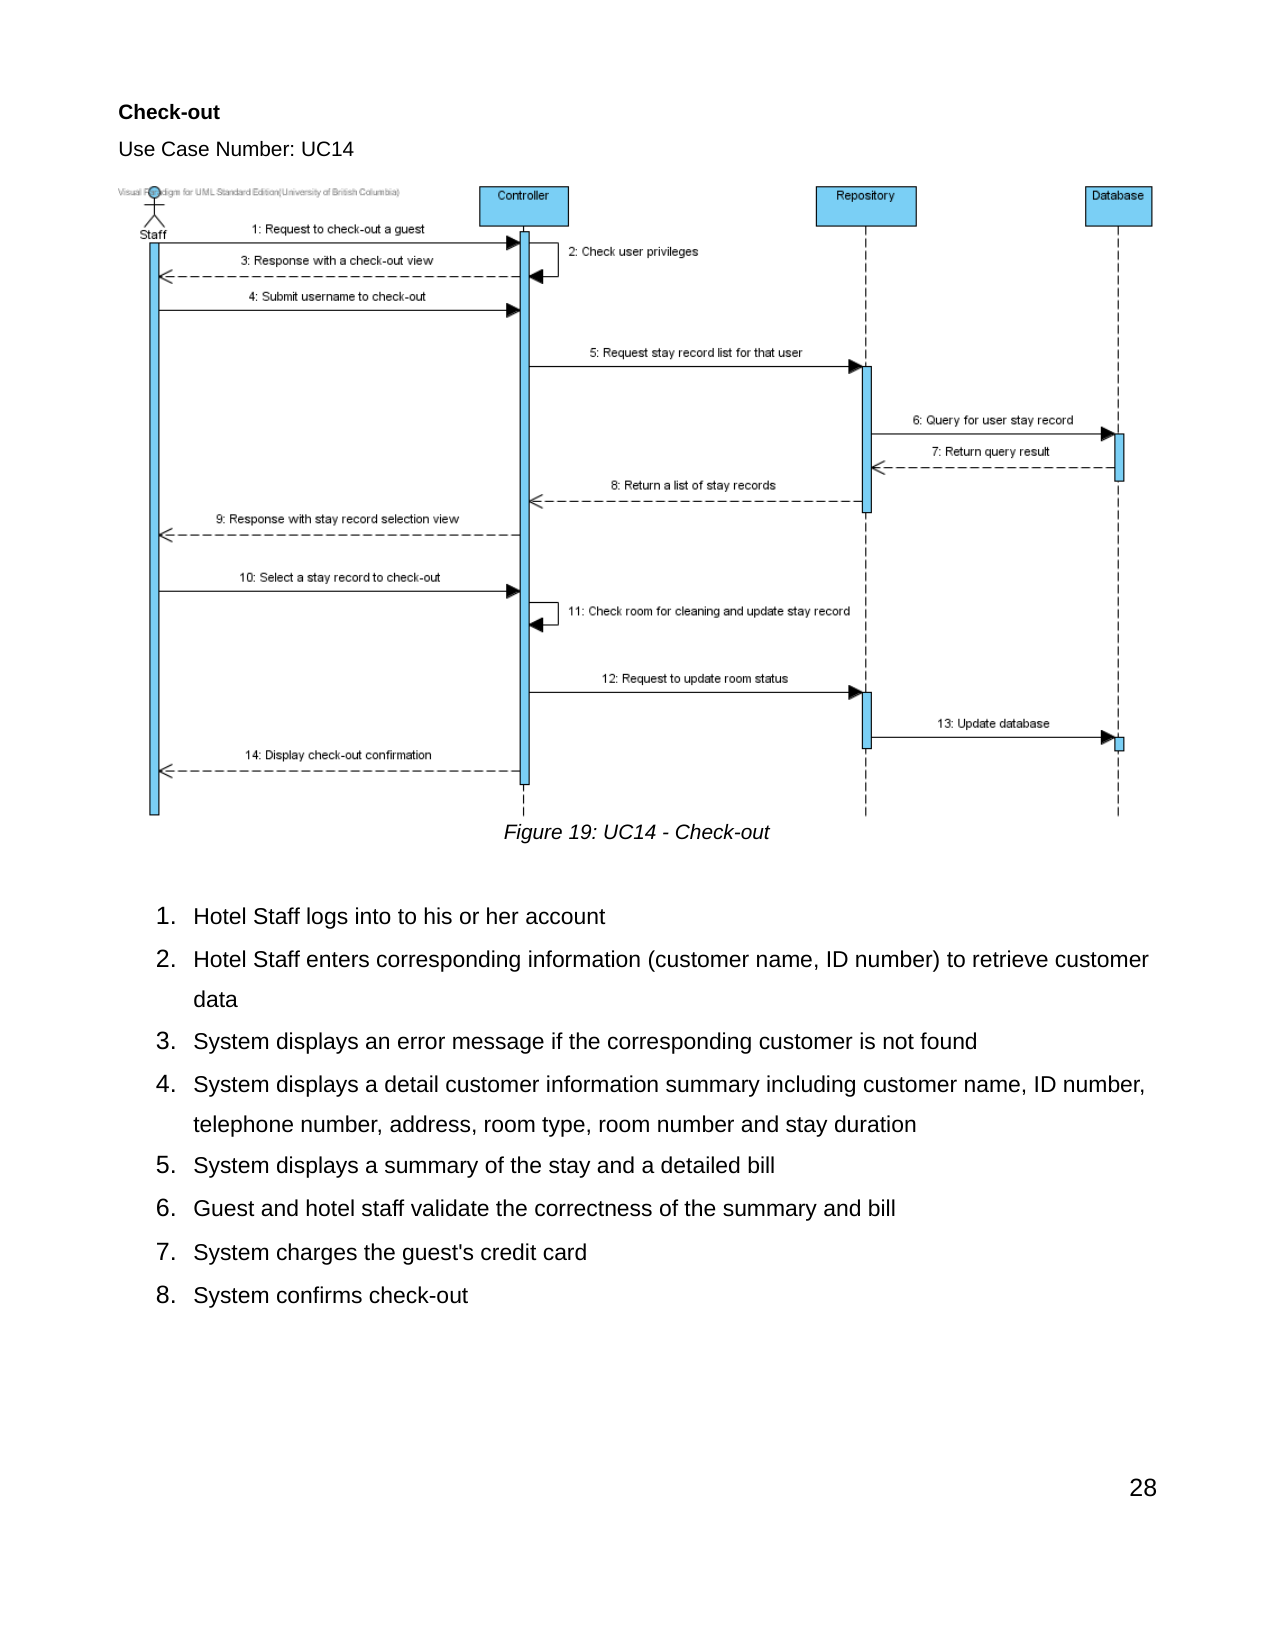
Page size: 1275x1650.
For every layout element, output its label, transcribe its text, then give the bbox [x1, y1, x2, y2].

list System displays a detail customer information summary including customer name, ID number, telephone number, address, room type, room number and stay duration [156, 1069, 1157, 1137]
text Use Case Number: UC14 [118, 136, 1157, 160]
text Figure 19: UC14 - Check-out [118, 820, 1157, 844]
list Hotel Staff logs into to his or her account [156, 901, 1157, 930]
list Guest and hotel staff validate the correctness of the summary and bill [156, 1193, 1157, 1222]
list Hotel Staff enters corresponding information (customer name, ID number) to retrieve customer data [156, 944, 1157, 1013]
subtitle Check-out [118, 100, 1157, 124]
list System confirms check-out [156, 1280, 1157, 1308]
list System displays a summary of the stay and a detailed bill [156, 1150, 1157, 1179]
list System charges the guest's credit card [156, 1237, 1157, 1265]
picture [118, 185, 1157, 820]
list System displays an error message if the corresponding customer is not found [156, 1026, 1157, 1054]
